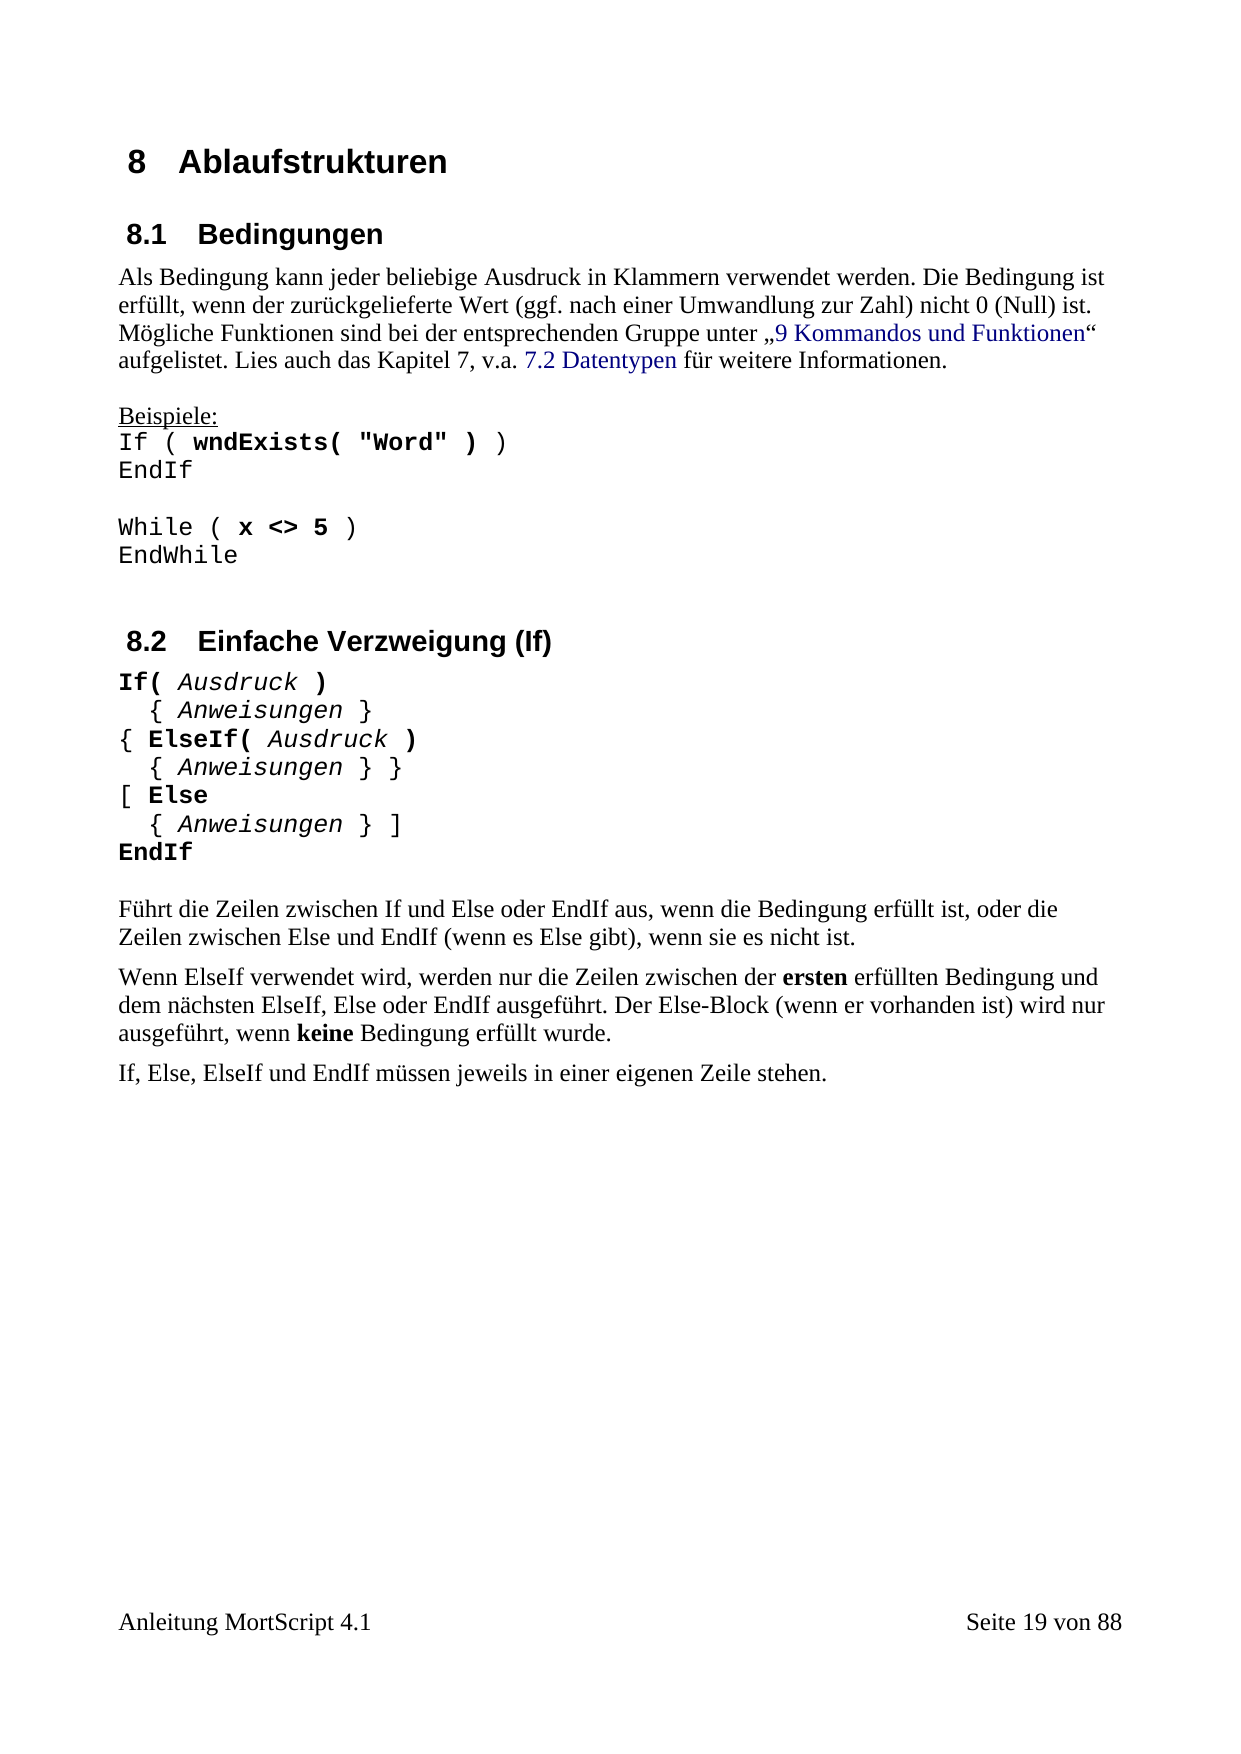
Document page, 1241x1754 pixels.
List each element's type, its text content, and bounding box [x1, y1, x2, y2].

text Führt die Zeilen zwischen If und Else oder EndIf aus, wenn die Bedingung erfüllt ist, oder die Zeilen zwischen Else und EndIf (wenn es Else gibt), wenn sie es nicht ist. [118, 896, 1122, 951]
text Wenn ElseIf verwendet wird, werden nur die Zeilen zwischen der ersten erfüllten Bedingung und dem nächsten ElseIf, Else oder EndIf ausgeführt. Der Else-Block (wenn er vorhanden ist) wird nur ausgeführt, wenn keine Bedingung erfüllt wurde. [118, 963, 1122, 1047]
subtitle Einfache Verzweigung (If) [118, 624, 1122, 657]
text Beispiele: [118, 402, 1122, 429]
text { Anweisungen } ] [118, 811, 1122, 839]
text { ElseIf( Ausdruck ) [118, 726, 1122, 754]
text If, Else, ElseIf und EndIf müssen jeweils in einer eigenen Zeile stehen. [118, 1059, 1122, 1087]
text If( Ausdruck ) [118, 669, 1122, 698]
text EndIf [118, 458, 1122, 486]
text Mögliche Funktionen sind bei der entsprechenden Gruppe unter „9 Kommandos und Funktionen“ aufgelistet. Lies auch das Kapitel 7, v.a. 7.2 Datentypen für weitere Informationen. [118, 319, 1122, 374]
text EndWhile [118, 543, 1122, 571]
text If ( wndExists( "Word" ) ) [118, 429, 1122, 458]
subtitle Bedingungen [118, 218, 1122, 251]
text [ Else [118, 783, 1122, 811]
text EndIf [118, 839, 1122, 868]
text Als Bedingung kann jeder beliebige Ausdruck in Klammern verwendet werden. Die Bedingung ist erfüllt, wenn der zurückgelieferte Wert (ggf. nach einer Umwandlung zur Zahl) nicht 0 (Null) ist. [118, 263, 1122, 319]
text { Anweisungen } } [118, 754, 1122, 783]
text While ( x <> 5 ) [118, 514, 1122, 543]
text { Anweisungen } [118, 698, 1122, 726]
subtitle Ablaufstrukturen [118, 143, 1122, 181]
